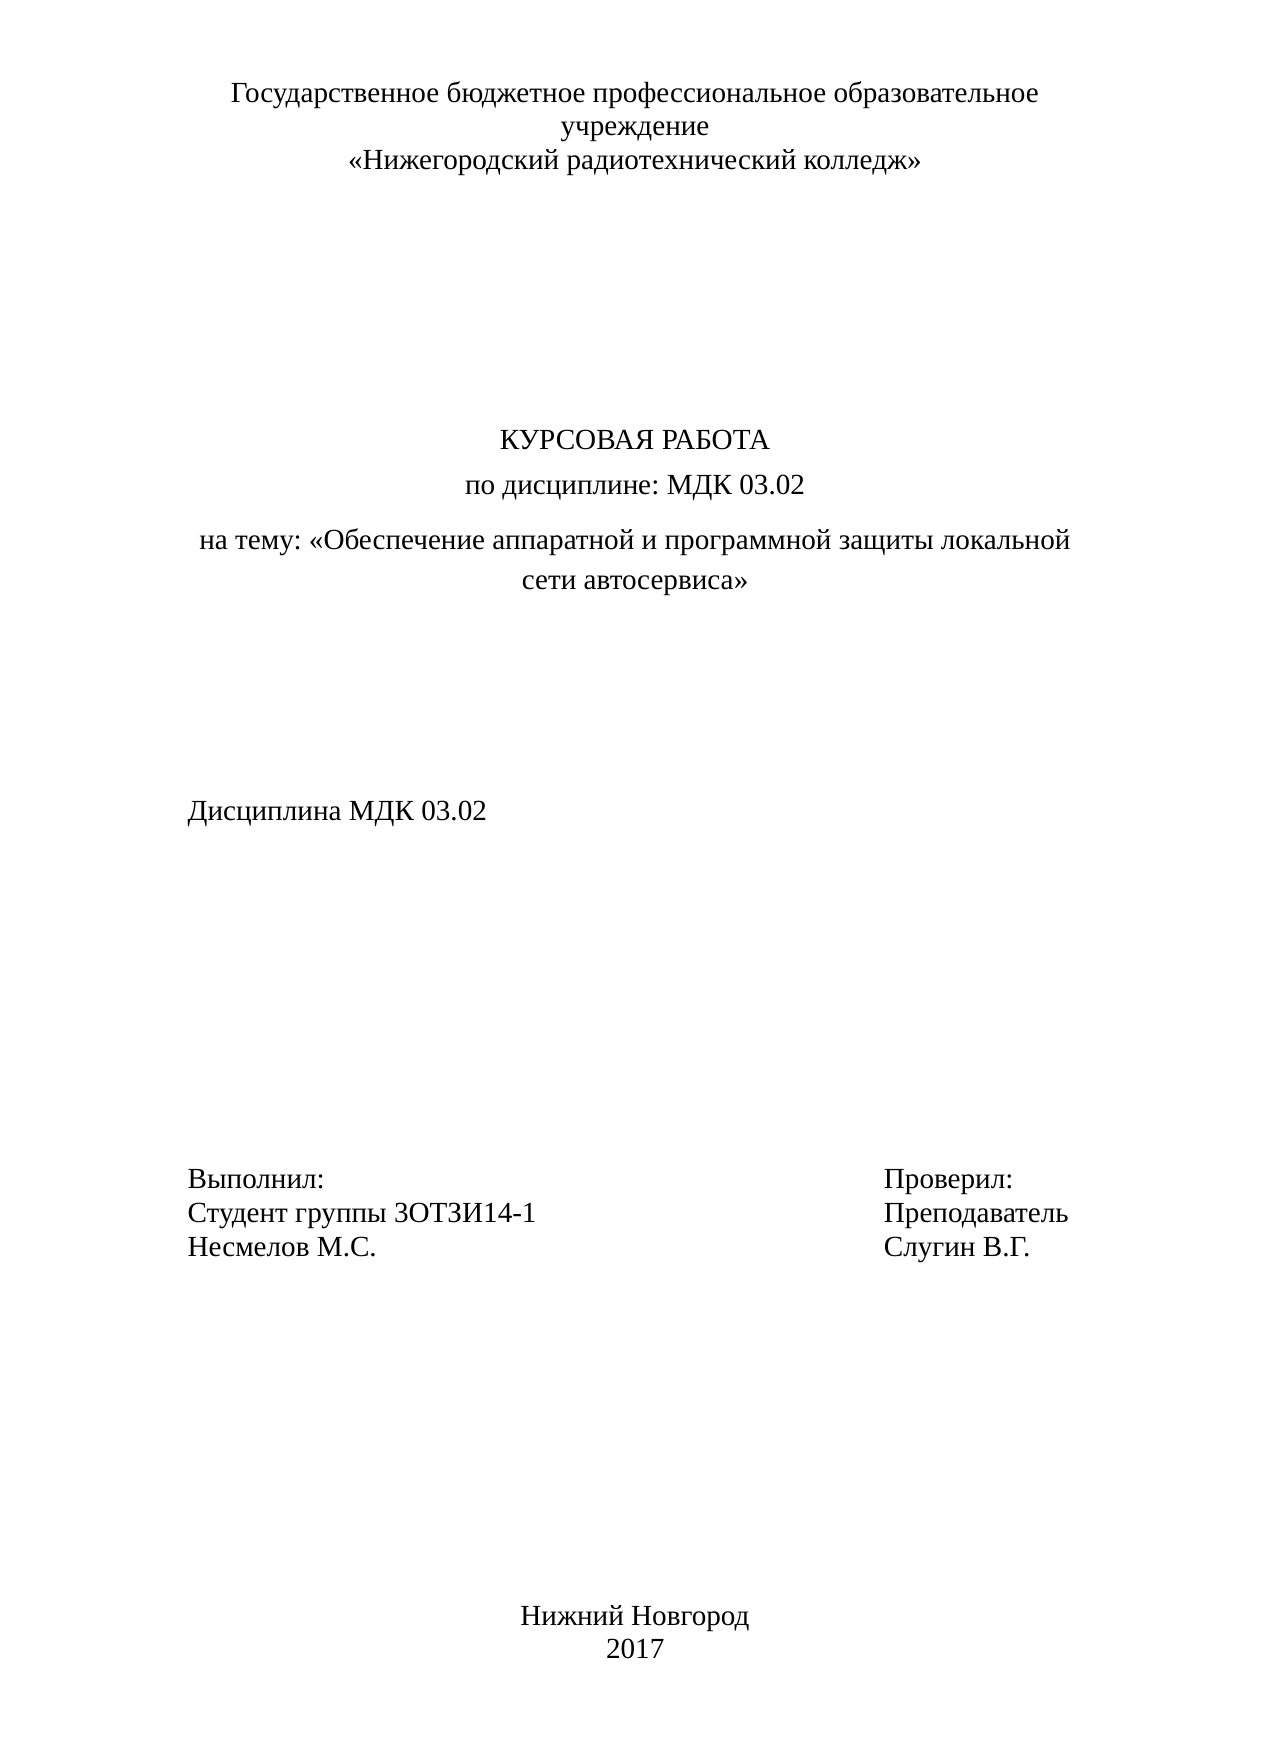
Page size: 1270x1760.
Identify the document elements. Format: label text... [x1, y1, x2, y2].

text Государственное бюджетное профессиональное образовательное учреждение [187, 75, 1082, 142]
text Несмелов М.С. Слугин В.Г. [187, 1229, 1082, 1262]
text Выполнил: Проверил: [187, 1162, 1082, 1195]
text «Нижегородский радиотехнический колледж» [187, 142, 1082, 176]
text КУРСОВАЯ РАБОТА [187, 422, 1082, 456]
text Дисциплина МДК 03.02 [187, 793, 1082, 826]
text Нижний Новгород [187, 1598, 1082, 1631]
text по дисциплине: МДК 03.02 [187, 467, 1082, 501]
text Студент группы 3ОТЗИ14-1 Преподаватель [187, 1195, 1082, 1229]
text на тему: «Обеспечение аппаратной и программной защиты локальной сети автосервиса» [187, 522, 1082, 596]
text 2017 [187, 1631, 1082, 1665]
